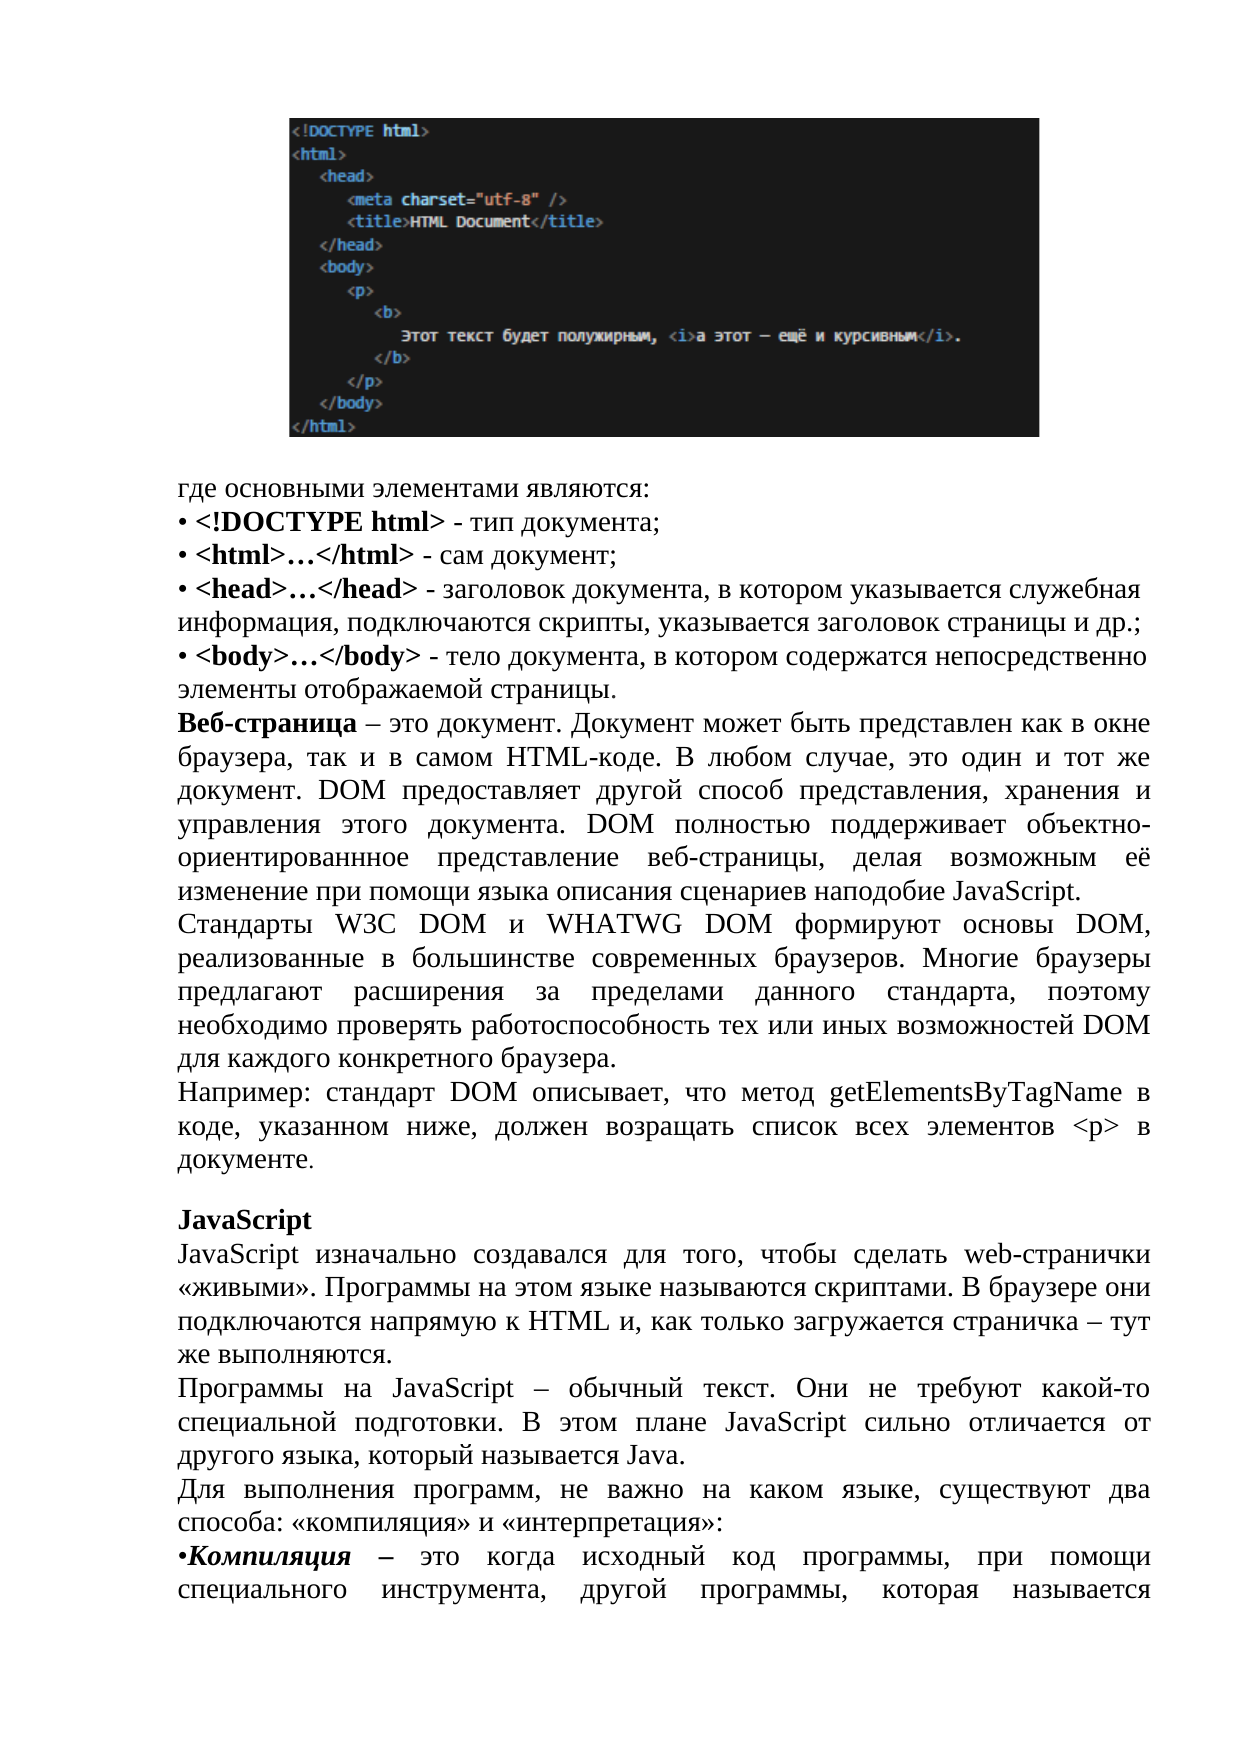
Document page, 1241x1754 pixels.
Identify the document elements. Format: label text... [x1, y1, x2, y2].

text • <head>…</head> - заголовок документа, в котором указывается служебная информация, подключаются скрипты, указывается заголовок страницы и др.; [177, 571, 1152, 638]
text Для выполнения программ, не важно на каком языке, существуют два способа: «компиляция» и «интерпретация»: [177, 1471, 1152, 1538]
text Веб-страница – это документ. Документ может быть представлен как в окне браузера, так и в самом HTML-коде. В любом случае, это один и тот же документ. DOM предоставляет другой способ представления, хранения и управления этого документа. DOM полностью поддерживает объектно-ориентированнное представление веб-страницы, делая возможным её изменение при помощи языка описания сценариев наподобие JavaScript. [177, 705, 1152, 906]
text • <html>…</html> - сам документ; [177, 537, 1152, 571]
text • <!DOCTYPE html> - тип документа; [177, 504, 1152, 537]
text JavaScript [177, 1202, 1152, 1236]
text JavaScript изначально создавался для того, чтобы сделать web-странички «живыми». Программы на этом языке называются скриптами. В браузере они подключаются напрямую к HTML и, как только загружается страничка – тут же выполняются. [177, 1236, 1152, 1370]
text где основными элементами являются: [177, 470, 1152, 504]
text •Компиляция – это когда исходный код программы, при помощи специального инструмента, другой программы, которая называется [177, 1538, 1152, 1605]
text Программы на JavaScript – обычный текст. Они не требуют какой-то специальной подготовки. В этом плане JavaScript сильно отличается от другого языка, который называется Java. [177, 1370, 1152, 1471]
text • <body>…</body> - тело документа, в котором содержатся непосредственно элементы отображаемой страницы. [177, 638, 1152, 705]
text Стандарты W3C DOM и WHATWG DOM формируют основы DOM, реализованные в большинстве современных браузеров. Многие браузеры предлагают расширения за пределами данного стандарта, поэтому необходимо проверять работоспособность тех или иных возможностей DOM для каждого конкретного браузера. [177, 906, 1152, 1074]
text Например: стандарт DOM описывает, что метод getElementsByTagName в коде, указанном ниже, должен возращать список всех элементов <p> в документе. [177, 1074, 1152, 1175]
